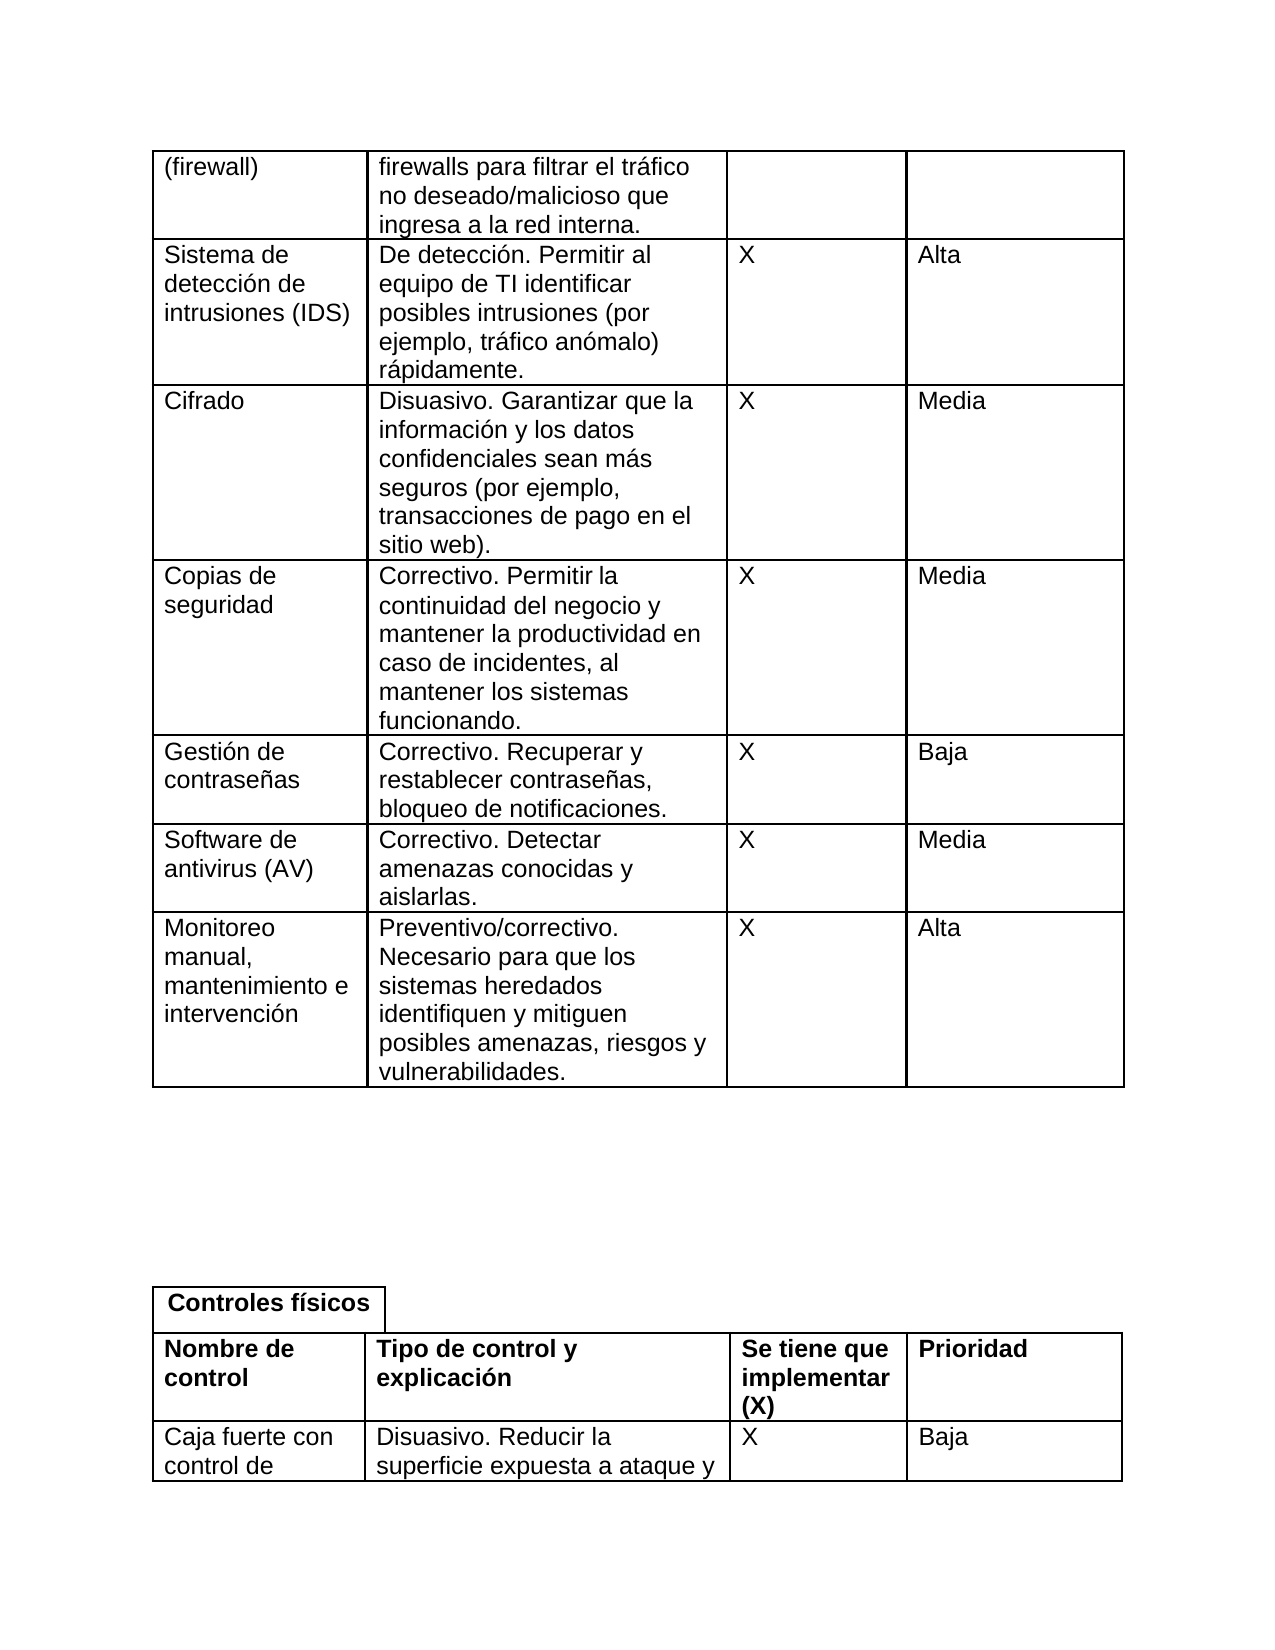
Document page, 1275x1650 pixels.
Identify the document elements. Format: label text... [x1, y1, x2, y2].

table_cell Baja [908, 736, 1123, 823]
table_cell X [728, 386, 905, 559]
table_cell Media [908, 386, 1123, 559]
table_cell Se tiene que implementar (X) [896, 1334, 906, 1420]
table_header Controles físicos [154, 1288, 384, 1332]
table_header [907, 1286, 1122, 1332]
table_cell X [731, 1422, 906, 1479]
table_cell Software de antivirus (AV) [154, 825, 366, 911]
table_header [386, 1286, 907, 1332]
table_cell Media [908, 561, 1123, 734]
table_cell Prioridad [908, 1334, 1121, 1420]
table_cell X [728, 913, 905, 1086]
table_cell Baja [908, 1422, 1121, 1479]
table_cell X [728, 736, 905, 823]
table_cell Monitoreo manual, mantenimiento e intervención [154, 913, 366, 1086]
table_cell Cifrado [154, 386, 366, 559]
table_cell X [728, 240, 905, 384]
table_cell Nombre de control [154, 1334, 364, 1420]
table_cell Alta [908, 913, 1123, 1086]
table_cell [908, 152, 1123, 238]
table_cell Media [908, 825, 1123, 911]
table_cell Sistema de detección de intrusiones (IDS) [154, 240, 366, 384]
table_cell X [728, 561, 905, 734]
table_cell Cortafuegos (firewall) [154, 152, 366, 238]
table_cell Gestión de contraseñas [154, 736, 366, 823]
table_cell Se tiene que implementar (X) [731, 1334, 741, 1420]
table_cell Copias de seguridad [154, 561, 366, 734]
table_cell Tipo de control y explicación [366, 1334, 729, 1420]
table_cell X [728, 825, 905, 911]
table_cell Alta [908, 240, 1123, 384]
table_cell [728, 152, 905, 238]
